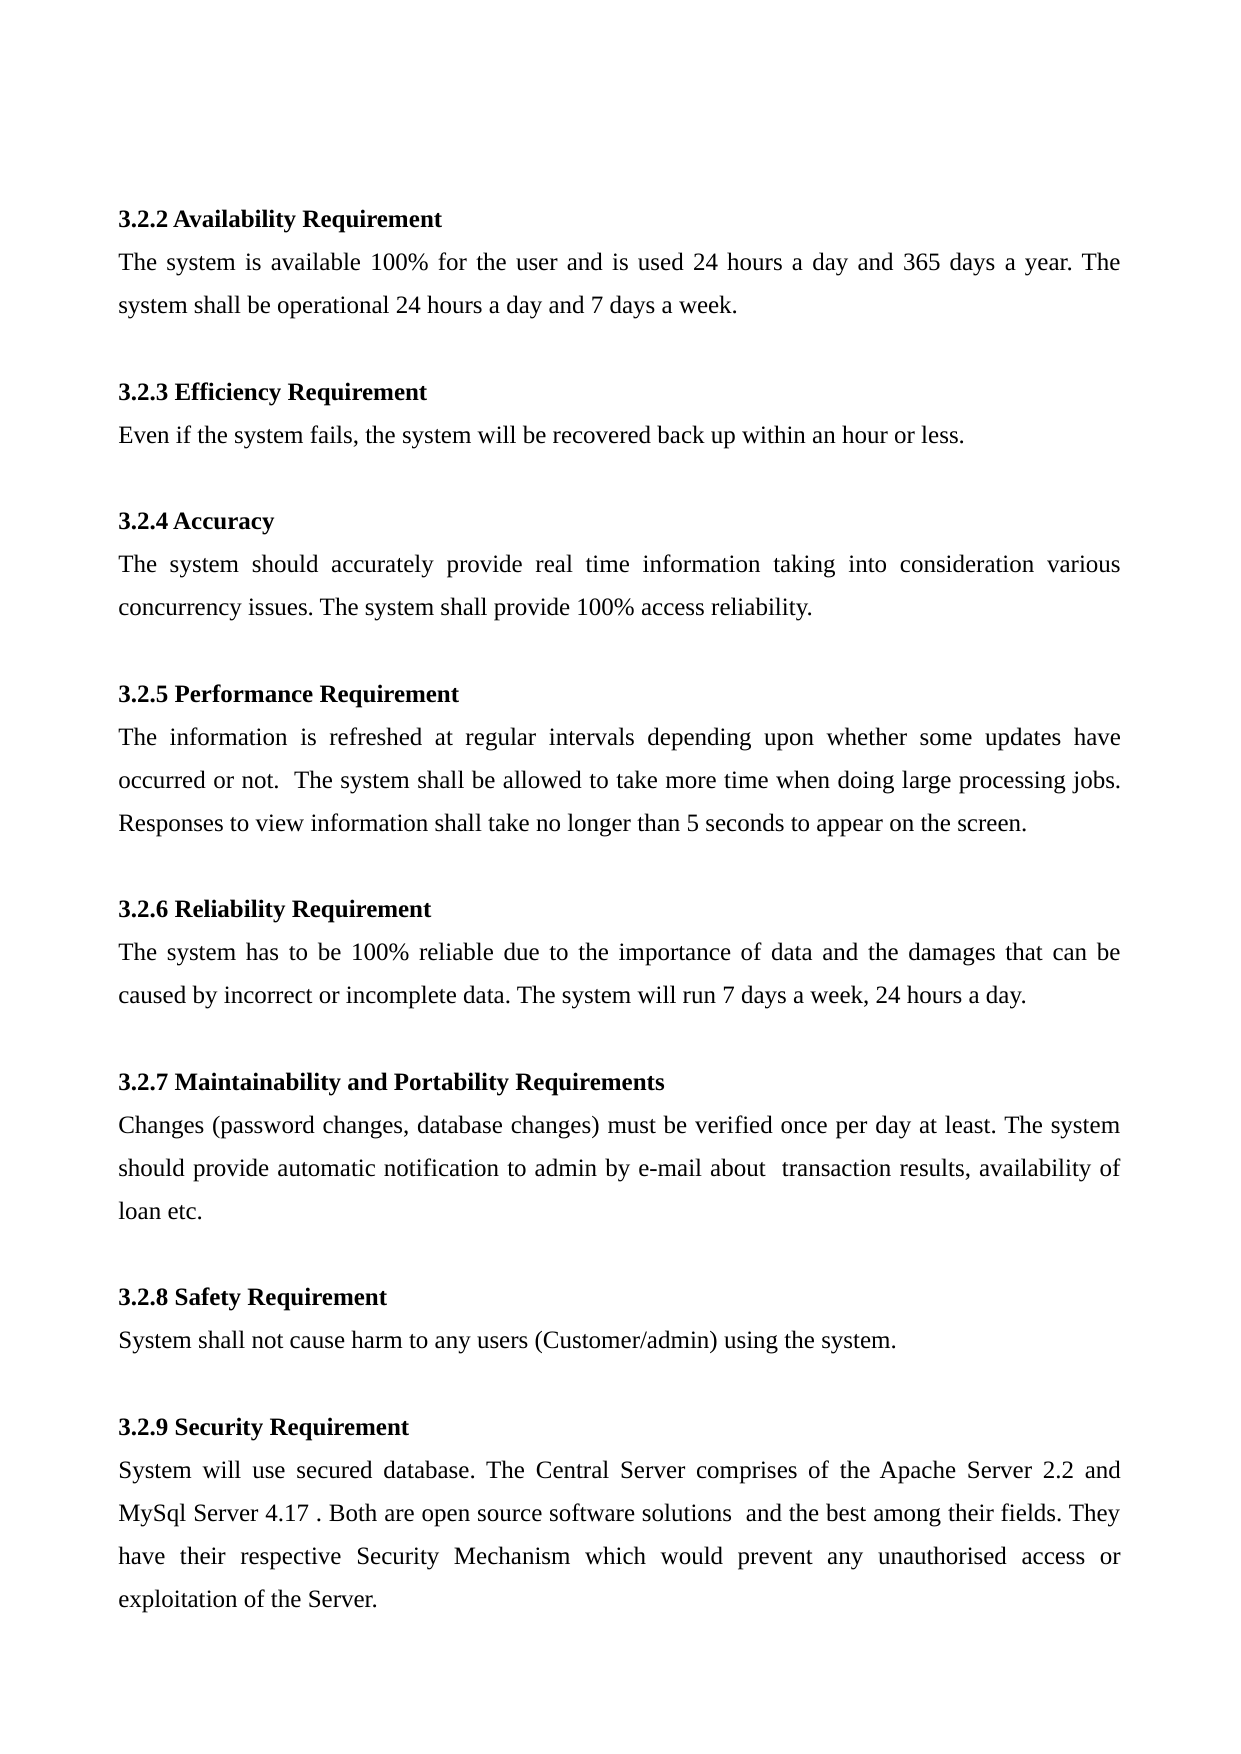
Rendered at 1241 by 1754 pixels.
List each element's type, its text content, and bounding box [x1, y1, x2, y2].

text 3.2.5 Performance Requirement [118, 679, 1122, 707]
text System shall not cause harm to any users (Customer/admin) using the system. [118, 1326, 1122, 1354]
text 3.2.2 Availability Requirement [118, 204, 1122, 233]
text 3.2.9 Security Requirement [118, 1412, 1122, 1441]
text 3.2.4 Accuracy [118, 506, 1122, 535]
text The system has to be 100% reliable due to the importance of data and the damages that can be caused by incorrect or incomplete data. The system will run 7 days a week, 24 hours a day. [118, 937, 1122, 1009]
text System will use secured database. The Central Server comprises of the Apache Server 2.2 and MySql Server 4.17 . Both are open source software solutions and the best among their fields. They have their respective Security Mechanism which would prevent any unauthorised access or exploitation of the Server. [118, 1455, 1122, 1613]
text 3.2.8 Safety Requirement [118, 1282, 1122, 1311]
text 3.2.7 Maintainability and Portability Requirements [118, 1067, 1122, 1096]
text The system is available 100% for the user and is used 24 hours a day and 365 days a year. The system shall be operational 24 hours a day and 7 days a week. [118, 247, 1122, 319]
text The information is refreshed at regular intervals depending upon whether some updates have occurred or not. The system shall be allowed to take more time when doing large processing jobs. Responses to view information shall take no longer than 5 seconds to appear on the screen. [118, 722, 1122, 837]
text 3.2.6 Reliability Requirement [118, 894, 1122, 923]
text Changes (password changes, database changes) must be verified once per day at least. The system should provide automatic notification to admin by e-mail about transaction results, availability of loan etc. [118, 1110, 1122, 1225]
text The system should accurately provide real time information taking into consideration various concurrency issues. The system shall provide 100% access reliability. [118, 549, 1122, 621]
text 3.2.3 Efficiency Requirement [118, 377, 1122, 406]
text Even if the system fails, the system will be recovered back up within an hour or less. [118, 420, 1122, 449]
